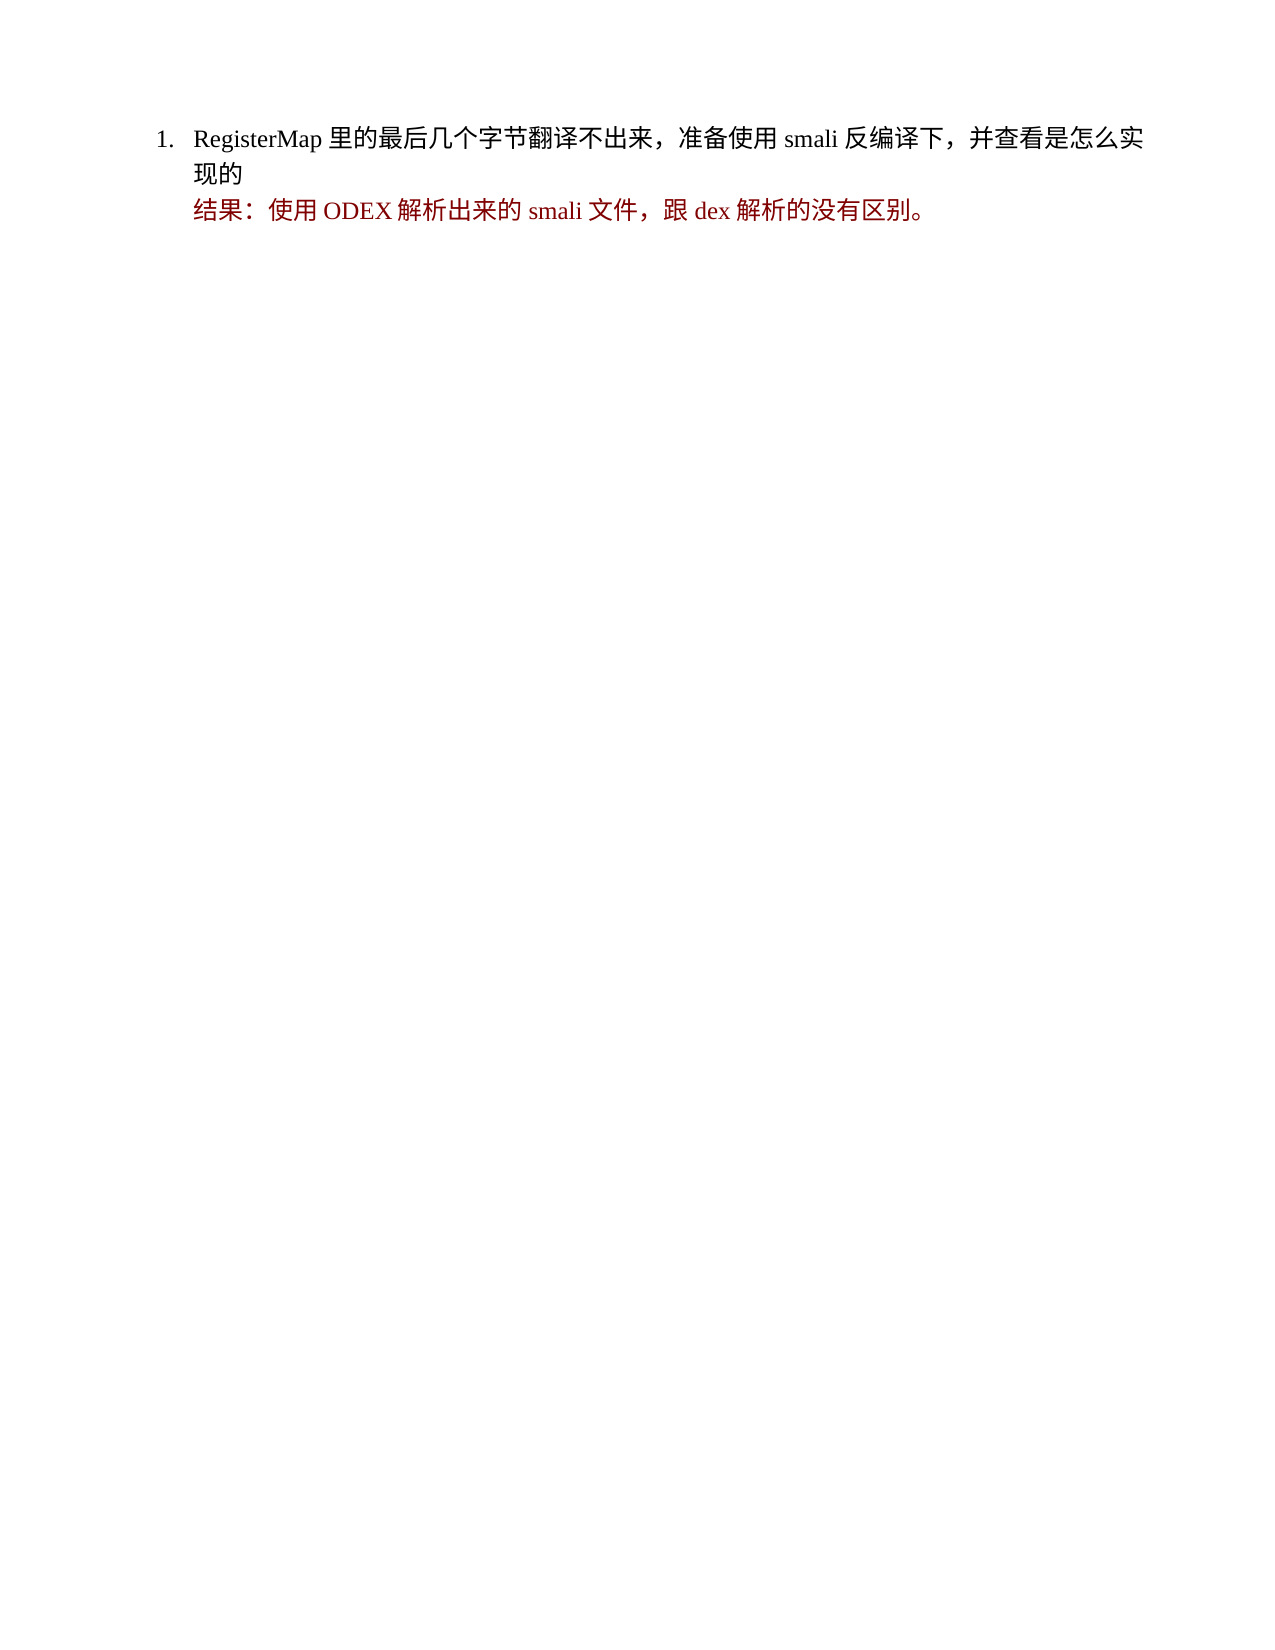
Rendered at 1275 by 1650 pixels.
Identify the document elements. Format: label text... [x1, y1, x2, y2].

list RegisterMap 里的最后几个字节翻译不出来，准备使用 smali 反编译下，并查看是怎么实现的 [156, 118, 1157, 191]
list 结果：使用ODEX解析出来的 smali 文件，跟 dex 解析的没有区别。 [156, 191, 1157, 227]
